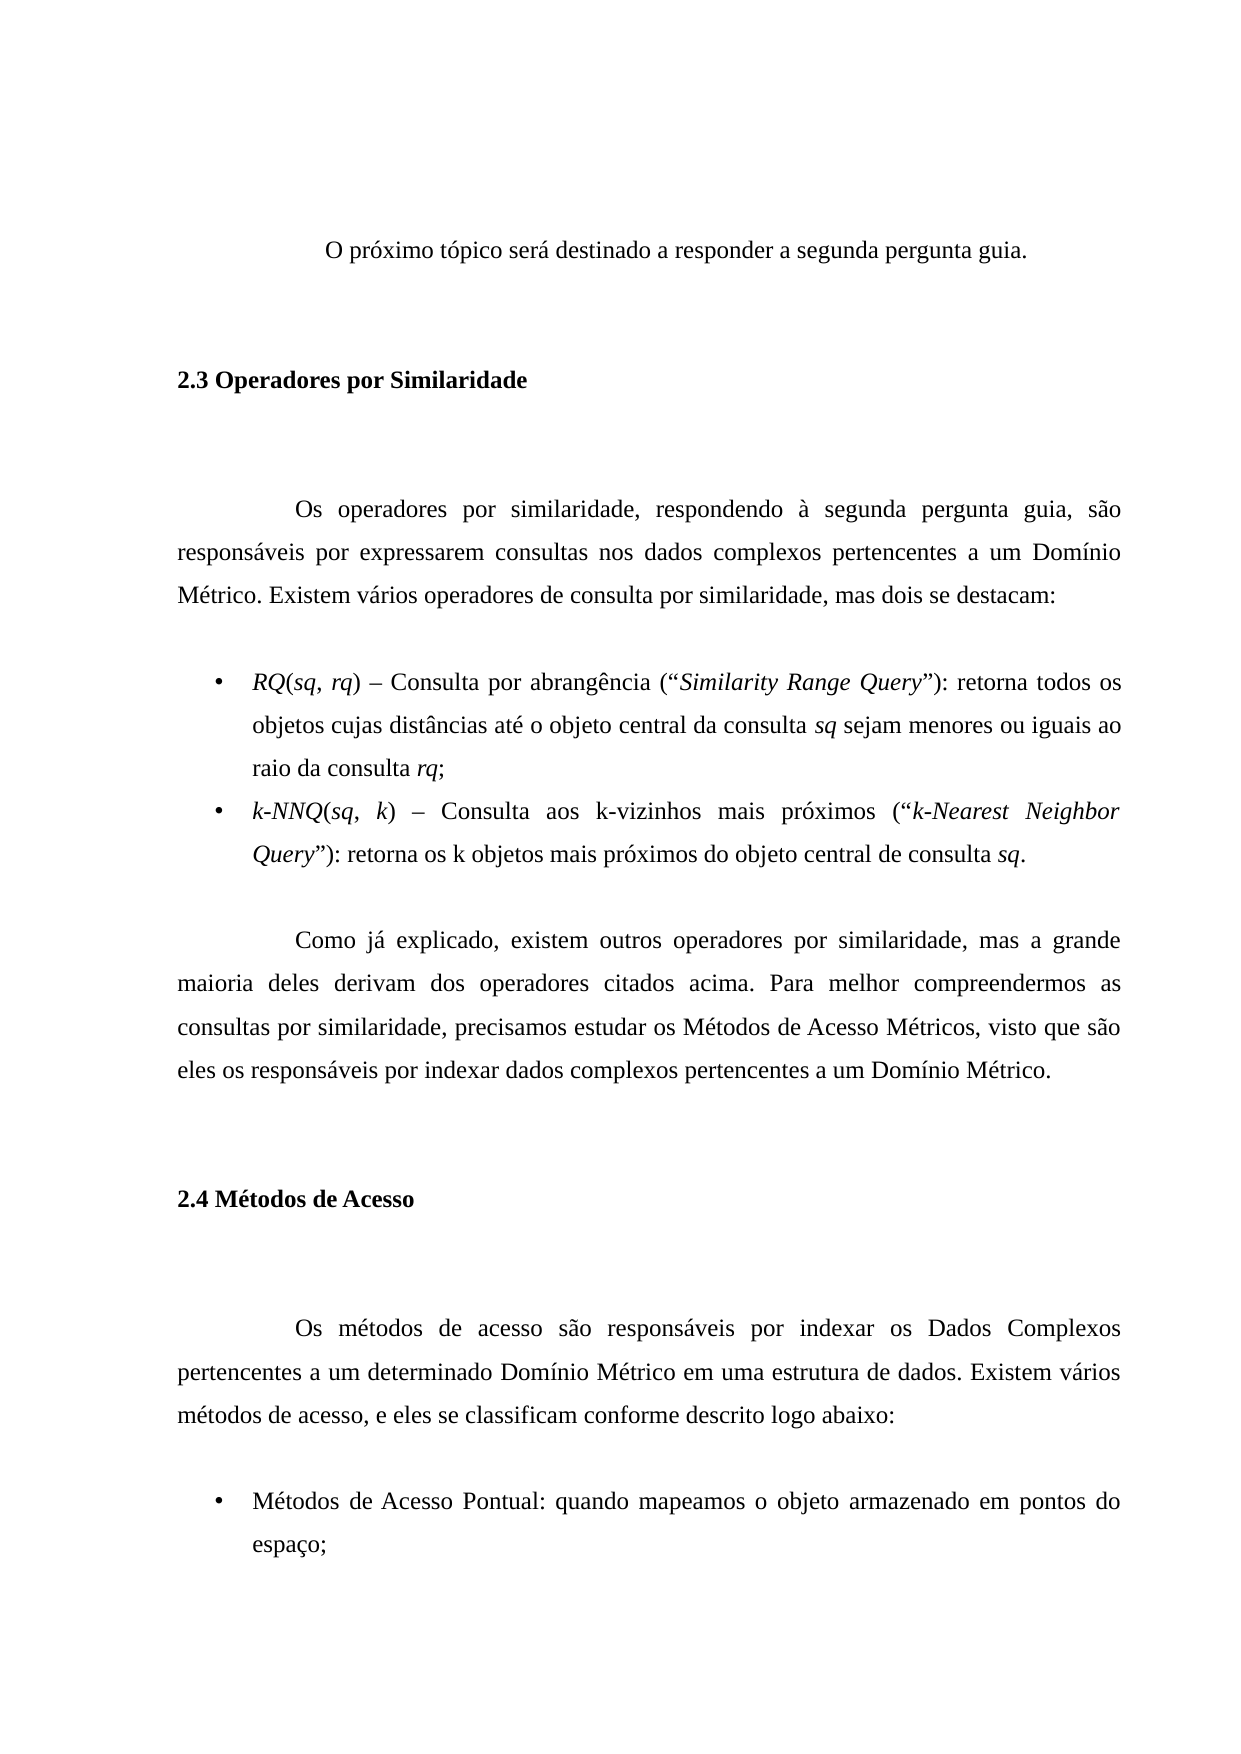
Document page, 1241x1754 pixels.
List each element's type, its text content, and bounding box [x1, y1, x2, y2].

list k-NNQ(sq, k) – Consulta aos k-vizinhos mais próximos (“k-Nearest Neighbor Query”): retorna os k objetos mais próximos do objeto central de consulta sq. [214, 796, 1122, 868]
list RQ(sq, rq) – Consulta por abrangência (“Similarity Range Query”): retorna todos os objetos cujas distâncias até o objeto central da consulta sq sejam menores ou iguais ao raio da consulta rq; [214, 667, 1122, 782]
text Como já explicado, existem outros operadores por similaridade, mas a grande maioria deles derivam dos operadores citados acima. Para melhor compreendermos as consultas por similaridade, precisamos estudar os Métodos de Acesso Métricos, visto que são eles os responsáveis por indexar dados complexos pertencentes a um Domínio Métrico. [177, 925, 1122, 1083]
text 2.3 Operadores por Similaridade [177, 365, 1122, 393]
text Os métodos de acesso são responsáveis por indexar os Dados Complexos pertencentes a um determinado Domínio Métrico em uma estrutura de dados. Existem vários métodos de acesso, e eles se classificam conforme descrito logo abaixo: [177, 1313, 1122, 1428]
text 2.4 Métodos de Acesso [177, 1184, 1122, 1213]
text Os operadores por similaridade, respondendo à segunda pergunta guia, são responsáveis por expressarem consultas nos dados complexos pertencentes a um Domínio Métrico. Existem vários operadores de consulta por similaridade, mas dois se destacam: [177, 494, 1122, 609]
text O próximo tópico será destinado a responder a segunda pergunta guia. [177, 235, 1122, 264]
list Métodos de Acesso Pontual: quando mapeamos o objeto armazenado em pontos do espaço; [214, 1486, 1122, 1558]
